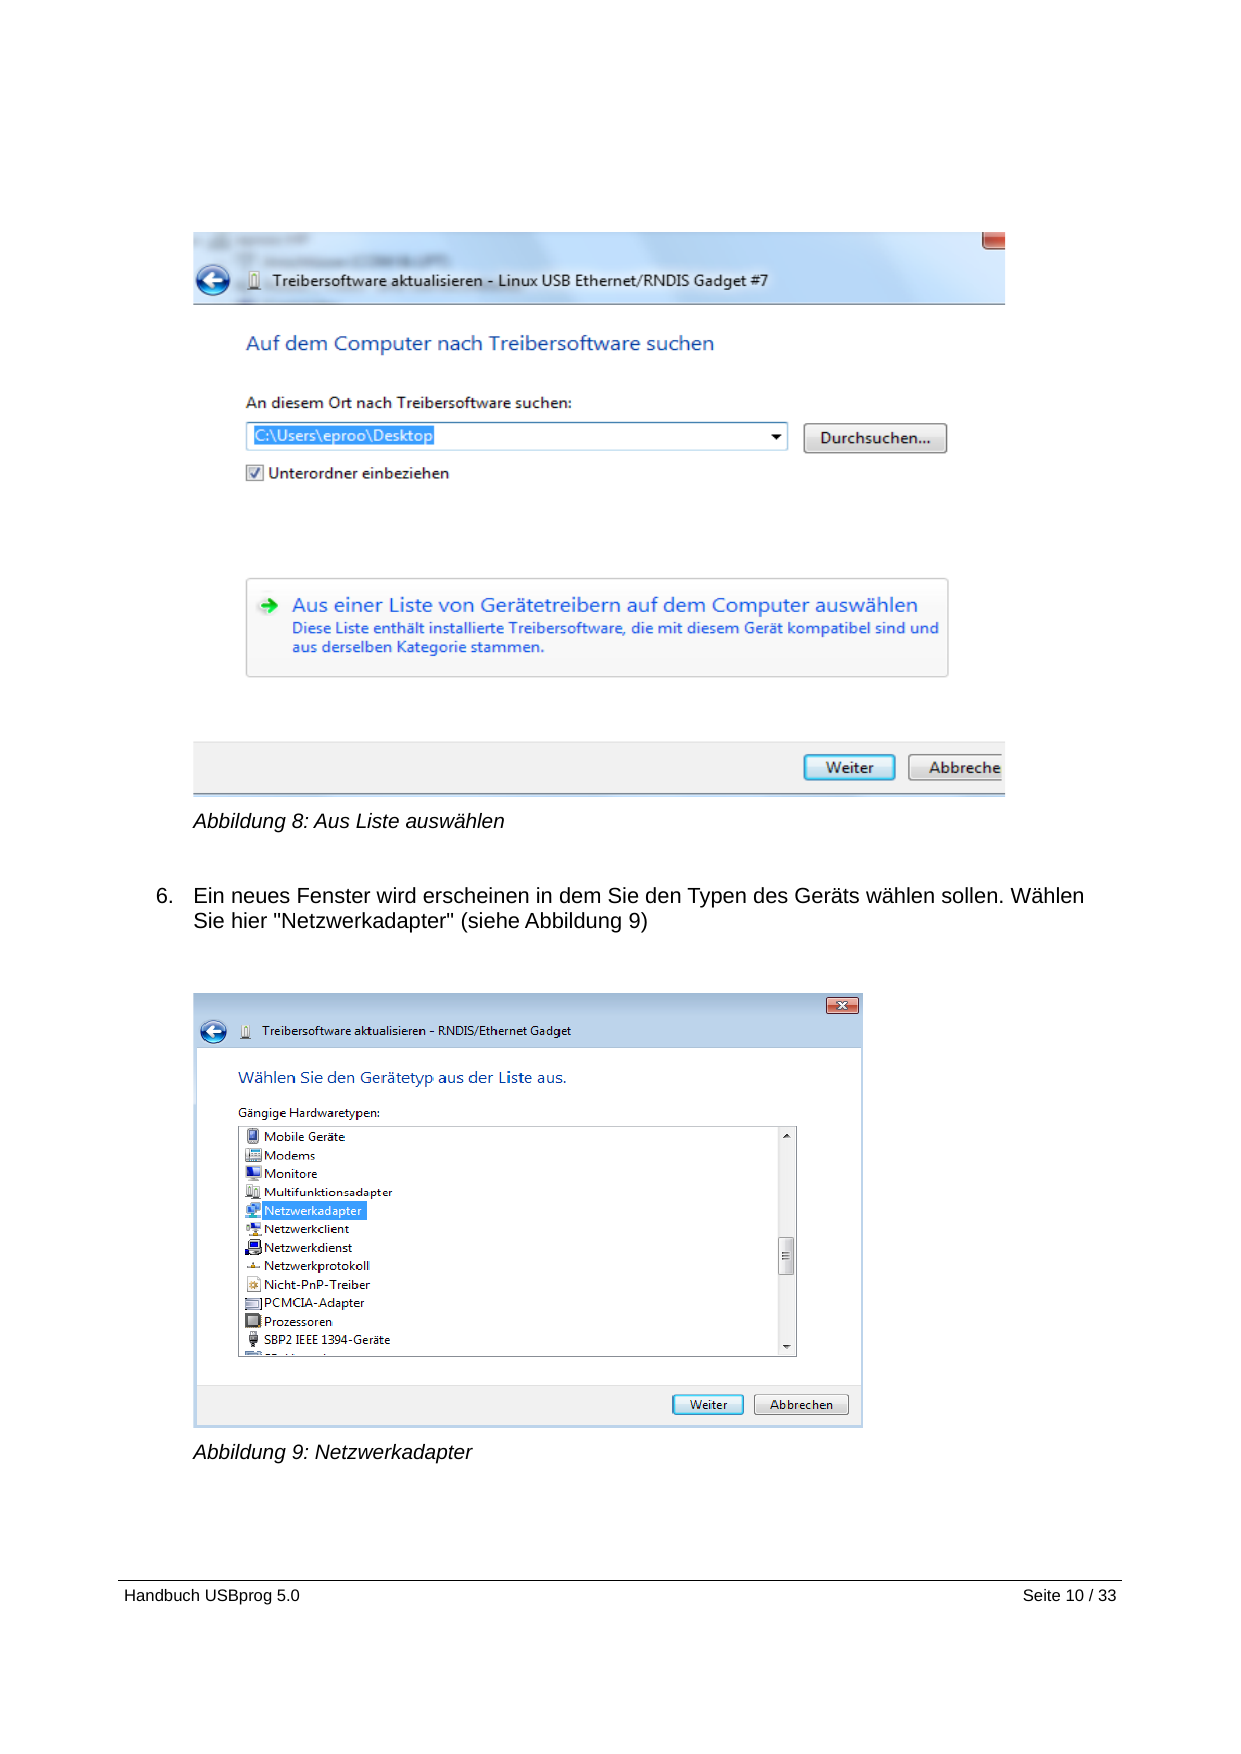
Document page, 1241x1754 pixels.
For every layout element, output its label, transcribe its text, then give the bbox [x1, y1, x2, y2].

picture [193, 993, 863, 1428]
list Abbildung 8: Aus Liste auswählen [193, 797, 1005, 833]
list Abbildung 9: Netzwerkadapter [193, 1428, 863, 1464]
picture [193, 232, 1006, 797]
list Ein neues Fenster wird erscheinen in dem Sie den Typen des Geräts wählen sollen. Wählen Sie hier "Netzwerkadapter" (siehe Abbildung 9) [156, 883, 1122, 1464]
